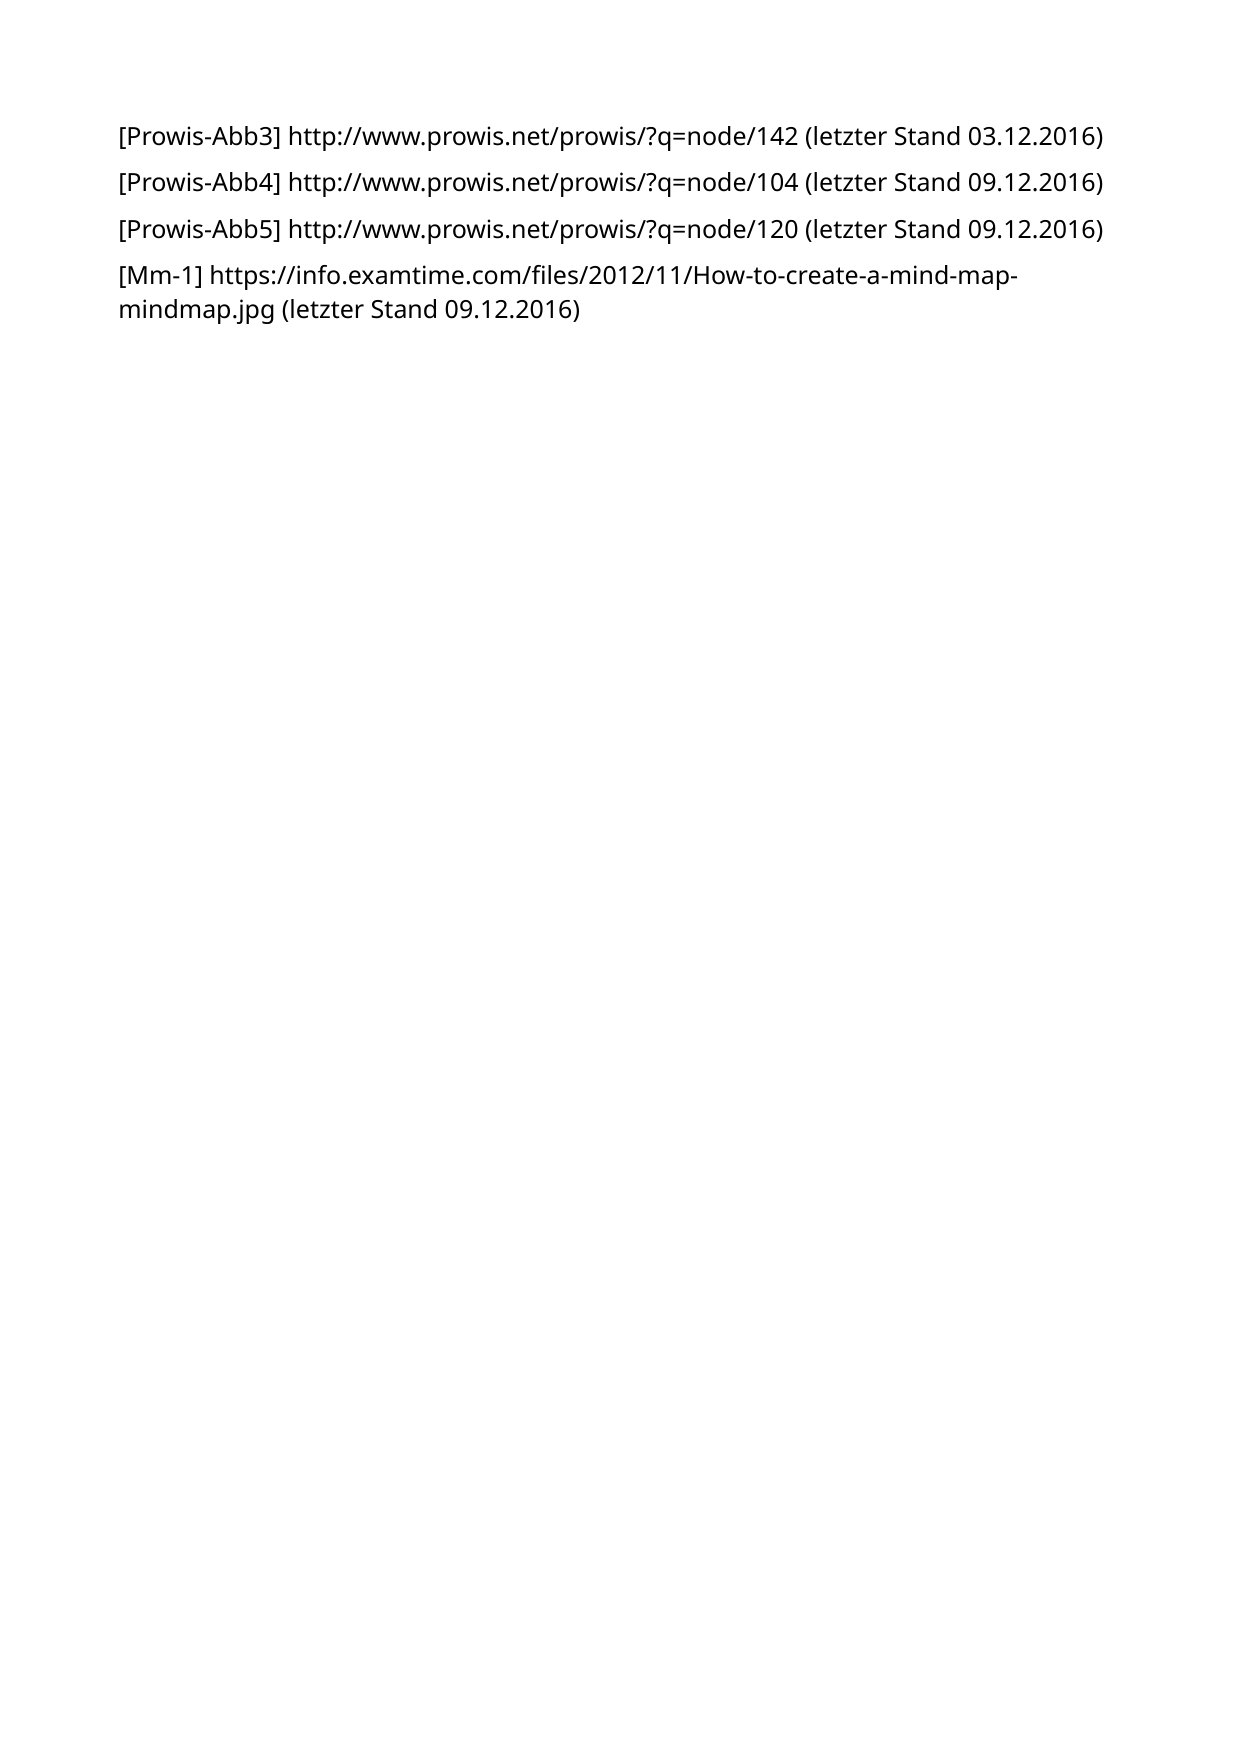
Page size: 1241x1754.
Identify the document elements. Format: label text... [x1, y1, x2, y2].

text [Prowis-Abb5] http://www.prowis.net/prowis/?q=node/120 (letzter Stand 09.12.2016) [118, 211, 1122, 245]
text [Prowis-Abb4] http://www.prowis.net/prowis/?q=node/104 (letzter Stand 09.12.2016) [118, 165, 1122, 199]
text [Prowis-Abb3] http://www.prowis.net/prowis/?q=node/142 (letzter Stand 03.12.2016) [118, 118, 1122, 152]
text [Mm-1] https://info.examtime.com/files/2012/11/How-to-create-a-mind-map-mindmap.jpg (letzter Stand 09.12.2016) [118, 258, 1122, 326]
